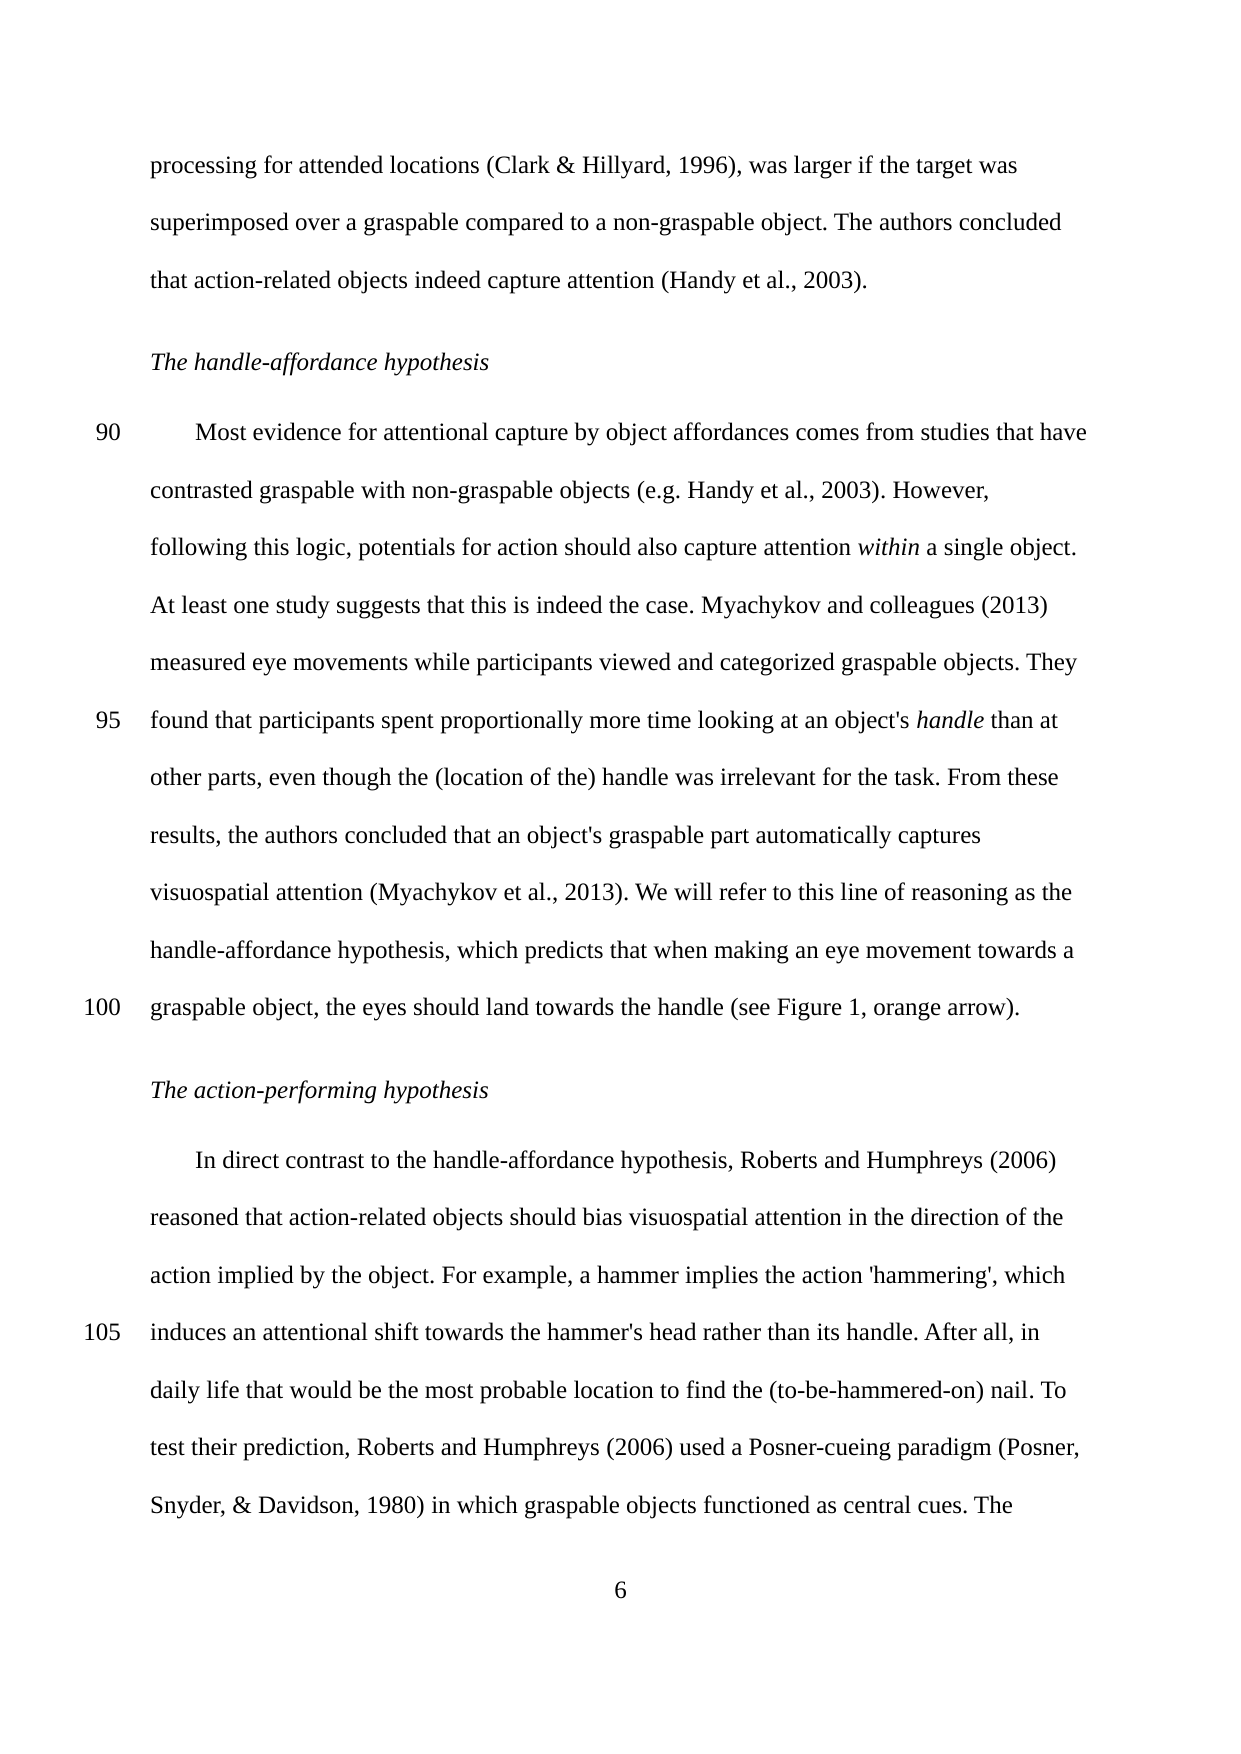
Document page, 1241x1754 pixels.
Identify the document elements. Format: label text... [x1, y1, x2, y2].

subtitle The handle-affordance hypothesis [150, 347, 1091, 376]
text In direct contrast to the handle-affordance hypothesis, Roberts and Humphreys (2006) reasoned that action-related objects should bias visuospatial attention in the direction of the action implied by the object. For example, a hammer implies the action 'hammering', which induces an attentional shift towards the hammer's head rather than its handle. After all, in daily life that would be the most probable location to find the (to-be-hammered-on) nail. To test their prediction, Roberts and Humphreys (2006) used a Posner-cueing paradigm (Posner, Snyder, & Davidson, 1980) in which graspable objects functioned as central cues. The [150, 1145, 1091, 1519]
subtitle The action-performing hypothesis [150, 1075, 1091, 1104]
text processing for attended locations (Clark & Hillyard, 1996), was larger if the target was superimposed over a graspable compared to a non-graspable object. The authors concluded that action-related objects indeed capture attention (Handy et al., 2003). [150, 150, 1091, 294]
text Most evidence for attentional capture by object affordances comes from studies that have contrasted graspable with non-graspable objects (e.g. Handy et al., 2003). However, following this logic, potentials for action should also capture attention within a single object. At least one study suggests that this is indeed the case. Myachykov and colleagues (2013) measured eye movements while participants viewed and categorized graspable objects. They found that participants spent proportionally more time looking at an object's handle than at other parts, even though the (location of the) handle was irrelevant for the task. From these results, the authors concluded that an object's graspable part automatically captures visuospatial attention (Myachykov et al., 2013). We will refer to this line of reasoning as the handle-affordance hypothesis, which predicts that when making an eye movement towards a graspable object, the eyes should land towards the handle (see Figure 1, orange arrow). [150, 417, 1091, 1021]
